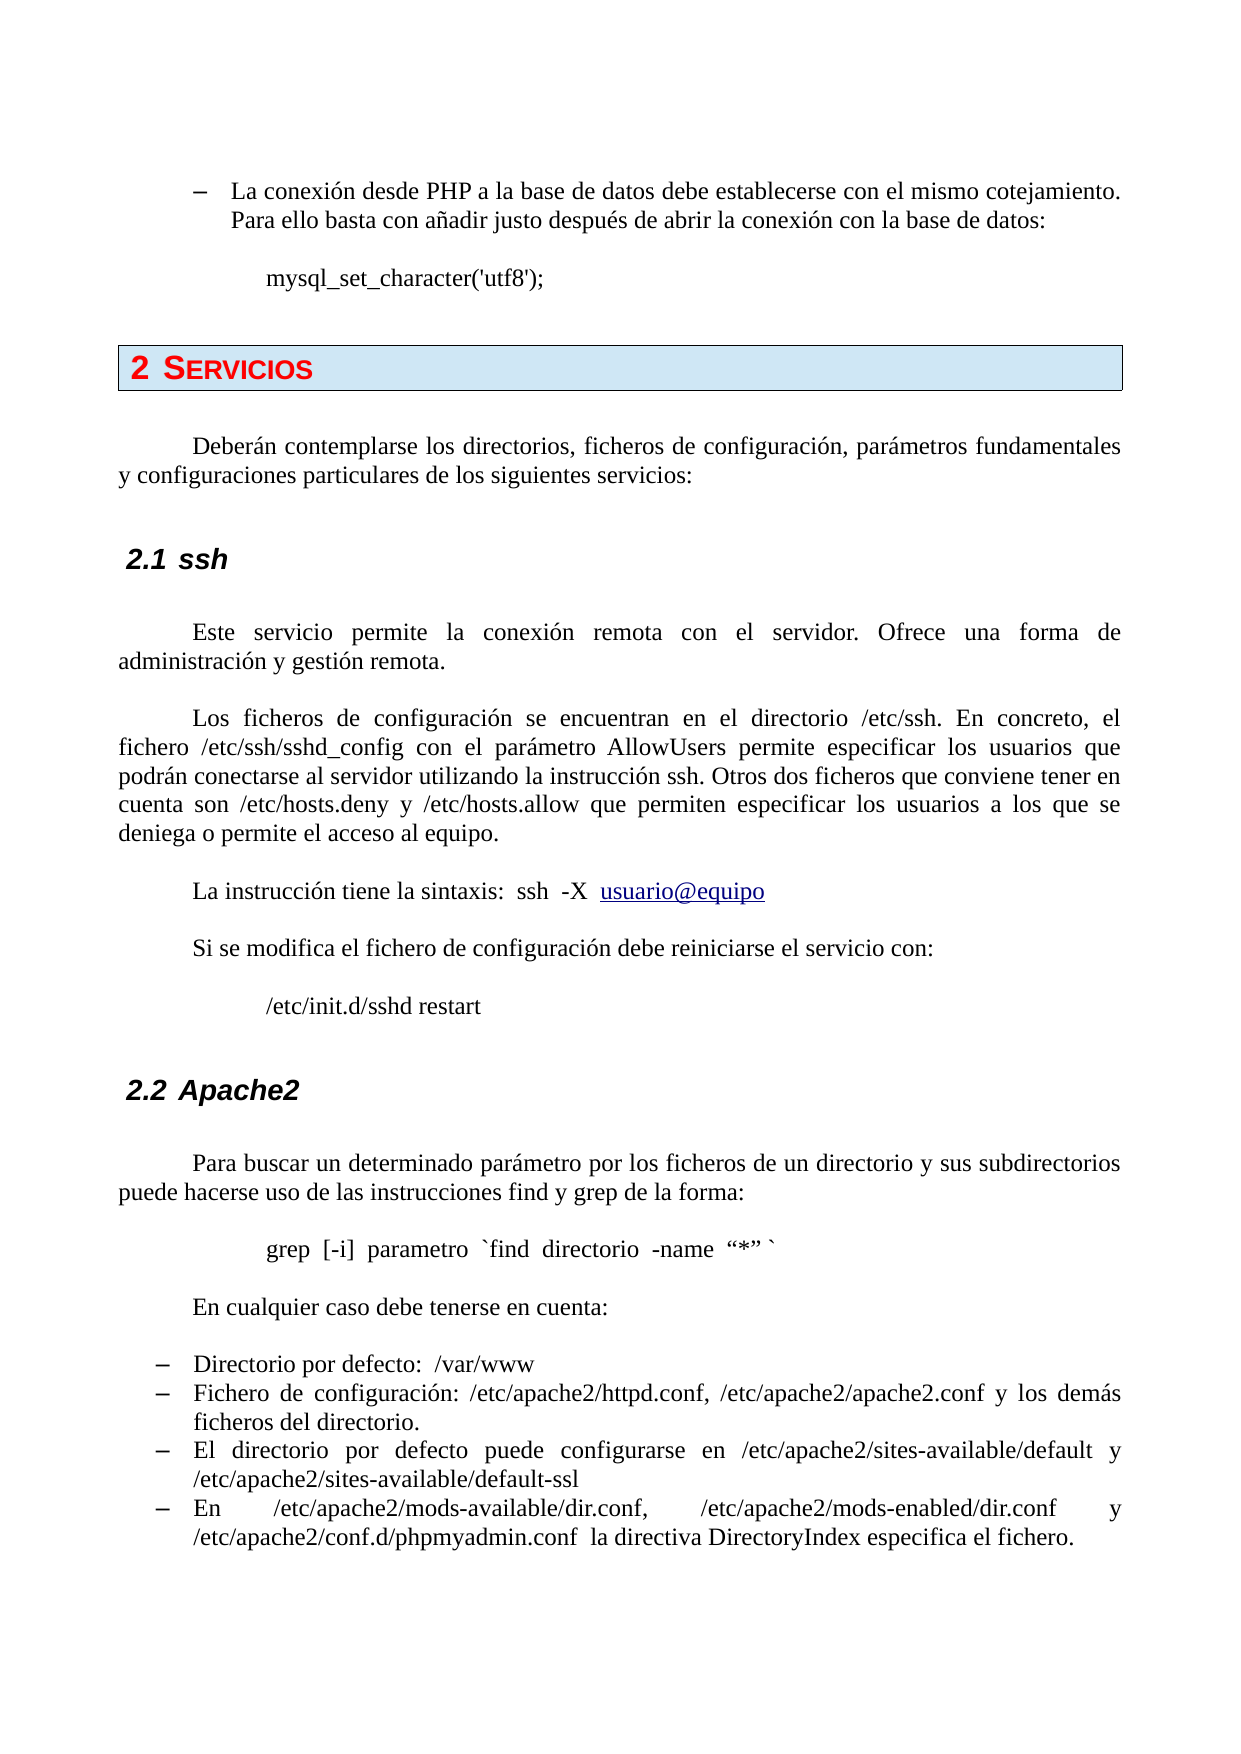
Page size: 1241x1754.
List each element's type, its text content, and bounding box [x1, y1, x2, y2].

list Fichero de configuración: /etc/apache2/httpd.conf, /etc/apache2/apache2.conf y los demás ficheros del directorio. [156, 1378, 1122, 1436]
text La instrucción tiene la sintaxis: ssh -X usuario@equipo [118, 876, 1122, 904]
text Deberán contemplarse los directorios, ficheros de configuración, parámetros fundamentales y configuraciones particulares de los siguientes servicios: [118, 431, 1122, 488]
subtitle Apache2 [118, 1073, 1122, 1107]
text grep [-i] parametro `find directorio -name “*” ` [118, 1234, 1122, 1263]
text Los ficheros de configuración se encuentran en el directorio /etc/ssh. En concreto, el fichero /etc/ssh/sshd_config con el parámetro AllowUsers permite especificar los usuarios que podrán conectarse al servidor utilizando la instrucción ssh. Otros dos ficheros que conviene tener en cuenta son /etc/hosts.deny y /etc/hosts.allow que permiten especificar los usuarios a los que se deniega o permite el acceso al equipo. [118, 703, 1122, 847]
text Este servicio permite la conexión remota con el servidor. Ofrece una forma de administración y gestión remota. [118, 617, 1122, 674]
text mysql_set_character('utf8'); [118, 263, 1122, 291]
list El directorio por defecto puede configurarse en /etc/apache2/sites-available/default y /etc/apache2/sites-available/default-ssl [156, 1436, 1122, 1493]
text En cualquier caso debe tenerse en cuenta: [118, 1292, 1122, 1321]
subtitle Servicios [119, 346, 1122, 390]
text Si se modifica el fichero de configuración debe reiniciarse el servicio con: [118, 933, 1122, 962]
text /etc/init.d/sshd restart [118, 991, 1122, 1019]
subtitle ssh [118, 542, 1122, 576]
list La conexión desde PHP a la base de datos debe establecerse con el mismo cotejamiento. Para ello basta con añadir justo después de abrir la conexión con la base de datos: [193, 176, 1122, 234]
list En /etc/apache2/mods-available/dir.conf, /etc/apache2/mods-enabled/dir.conf y /etc/apache2/conf.d/phpmyadmin.conf la directiva DirectoryIndex especifica el fichero. [156, 1493, 1122, 1551]
text Para buscar un determinado parámetro por los ficheros de un directorio y sus subdirectorios puede hacerse uso de las instrucciones find y grep de la forma: [118, 1148, 1122, 1206]
list Directorio por defecto: /var/www [156, 1349, 1122, 1378]
